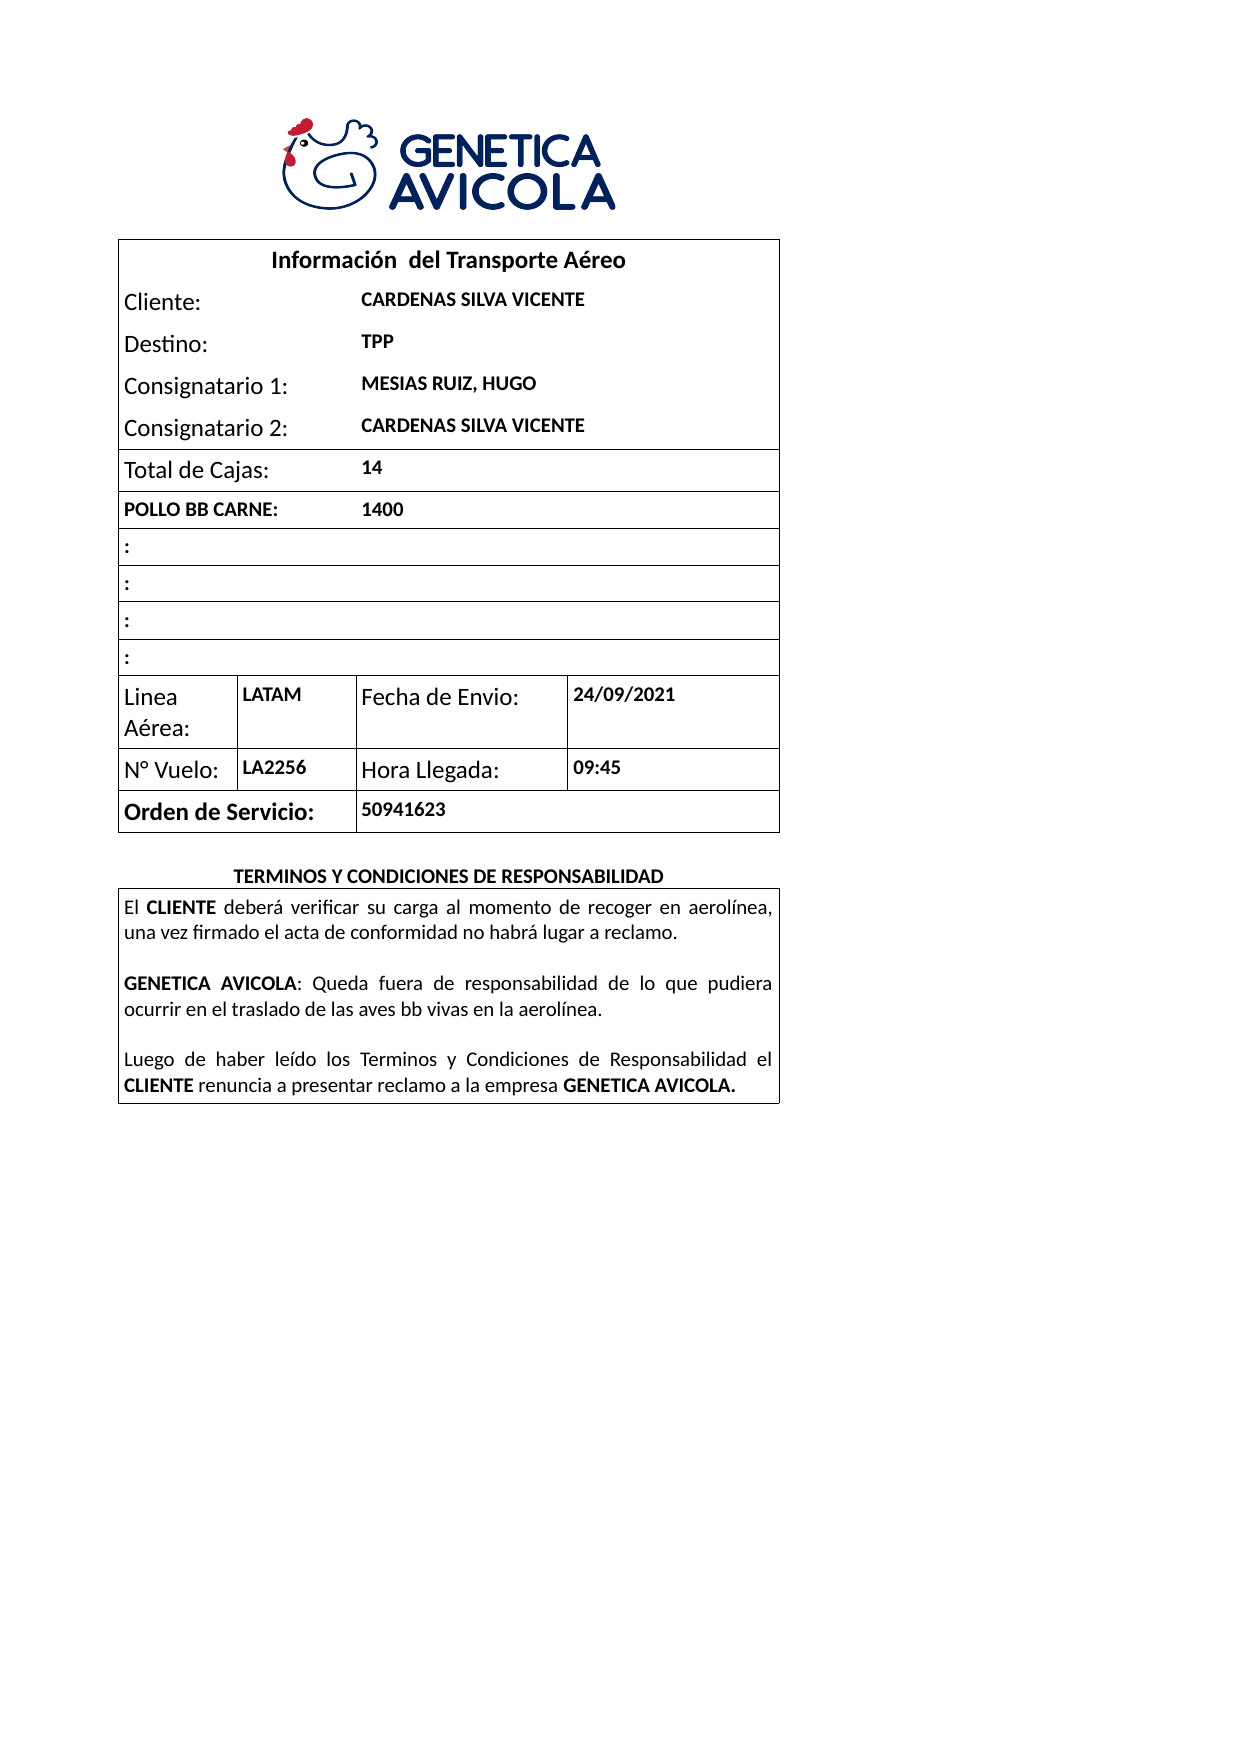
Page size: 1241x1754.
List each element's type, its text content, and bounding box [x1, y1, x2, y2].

table_cell CARDENAS SILVA VICENTE [356, 406, 779, 448]
table_cell 1400 [356, 492, 779, 527]
table_cell N° Vuelo: [119, 749, 237, 790]
table_cell Cliente: [119, 281, 356, 322]
table_cell : [119, 640, 356, 675]
table_cell Orden de Servicio: [119, 791, 356, 832]
table_cell [356, 602, 779, 638]
table_cell Linea Aérea: [119, 676, 237, 748]
table_cell Total de Cajas: [119, 450, 356, 491]
table_cell [356, 566, 779, 601]
table_cell LA2256 [238, 749, 356, 790]
table_cell [356, 640, 779, 675]
table_cell Consignatario 2: [119, 406, 356, 448]
table_cell CARDENAS SILVA VICENTE [356, 281, 779, 322]
table_cell [356, 529, 779, 564]
table_cell 50941623 [357, 791, 779, 832]
table_cell 24/09/2021 [568, 676, 779, 748]
table_cell Hora Llegada: [357, 749, 567, 790]
picture [282, 118, 616, 210]
table_cell 14 [356, 450, 779, 491]
table_cell Destino: [119, 323, 356, 364]
table_cell : [119, 602, 356, 638]
table_cell TPP [356, 323, 779, 364]
table_cell LATAM [238, 676, 356, 748]
table_cell 09:45 [568, 749, 779, 790]
table_cell : [119, 529, 356, 564]
table_cell Consignatario 1: [119, 365, 356, 406]
table_header Información del Transporte Aéreo [119, 240, 779, 281]
table_cell MESIAS RUIZ, HUGO [356, 365, 779, 406]
table_cell POLLO BB CARNE: [119, 492, 356, 527]
table_cell El CLIENTE deberá verificar su carga al momento de recoger en aerolínea, una vez firmado el acta de conformidad no habrá lugar a reclamo. GENETICA AVICOLA: Queda fuera de responsabilidad de lo que pudiera ocurrir en el traslado de las aves bb vivas en la aerolínea. Luego de haber leído los Terminos y Condiciones de Responsabilidad el CLIENTE renuncia a presentar reclamo a la empresa GENETICA AVICOLA. [119, 889, 779, 1103]
table_cell : [119, 566, 356, 601]
table_cell TERMINOS Y CONDICIONES DE RESPONSABILIDAD [118, 833, 779, 888]
table_cell Fecha de Envio: [357, 676, 567, 748]
